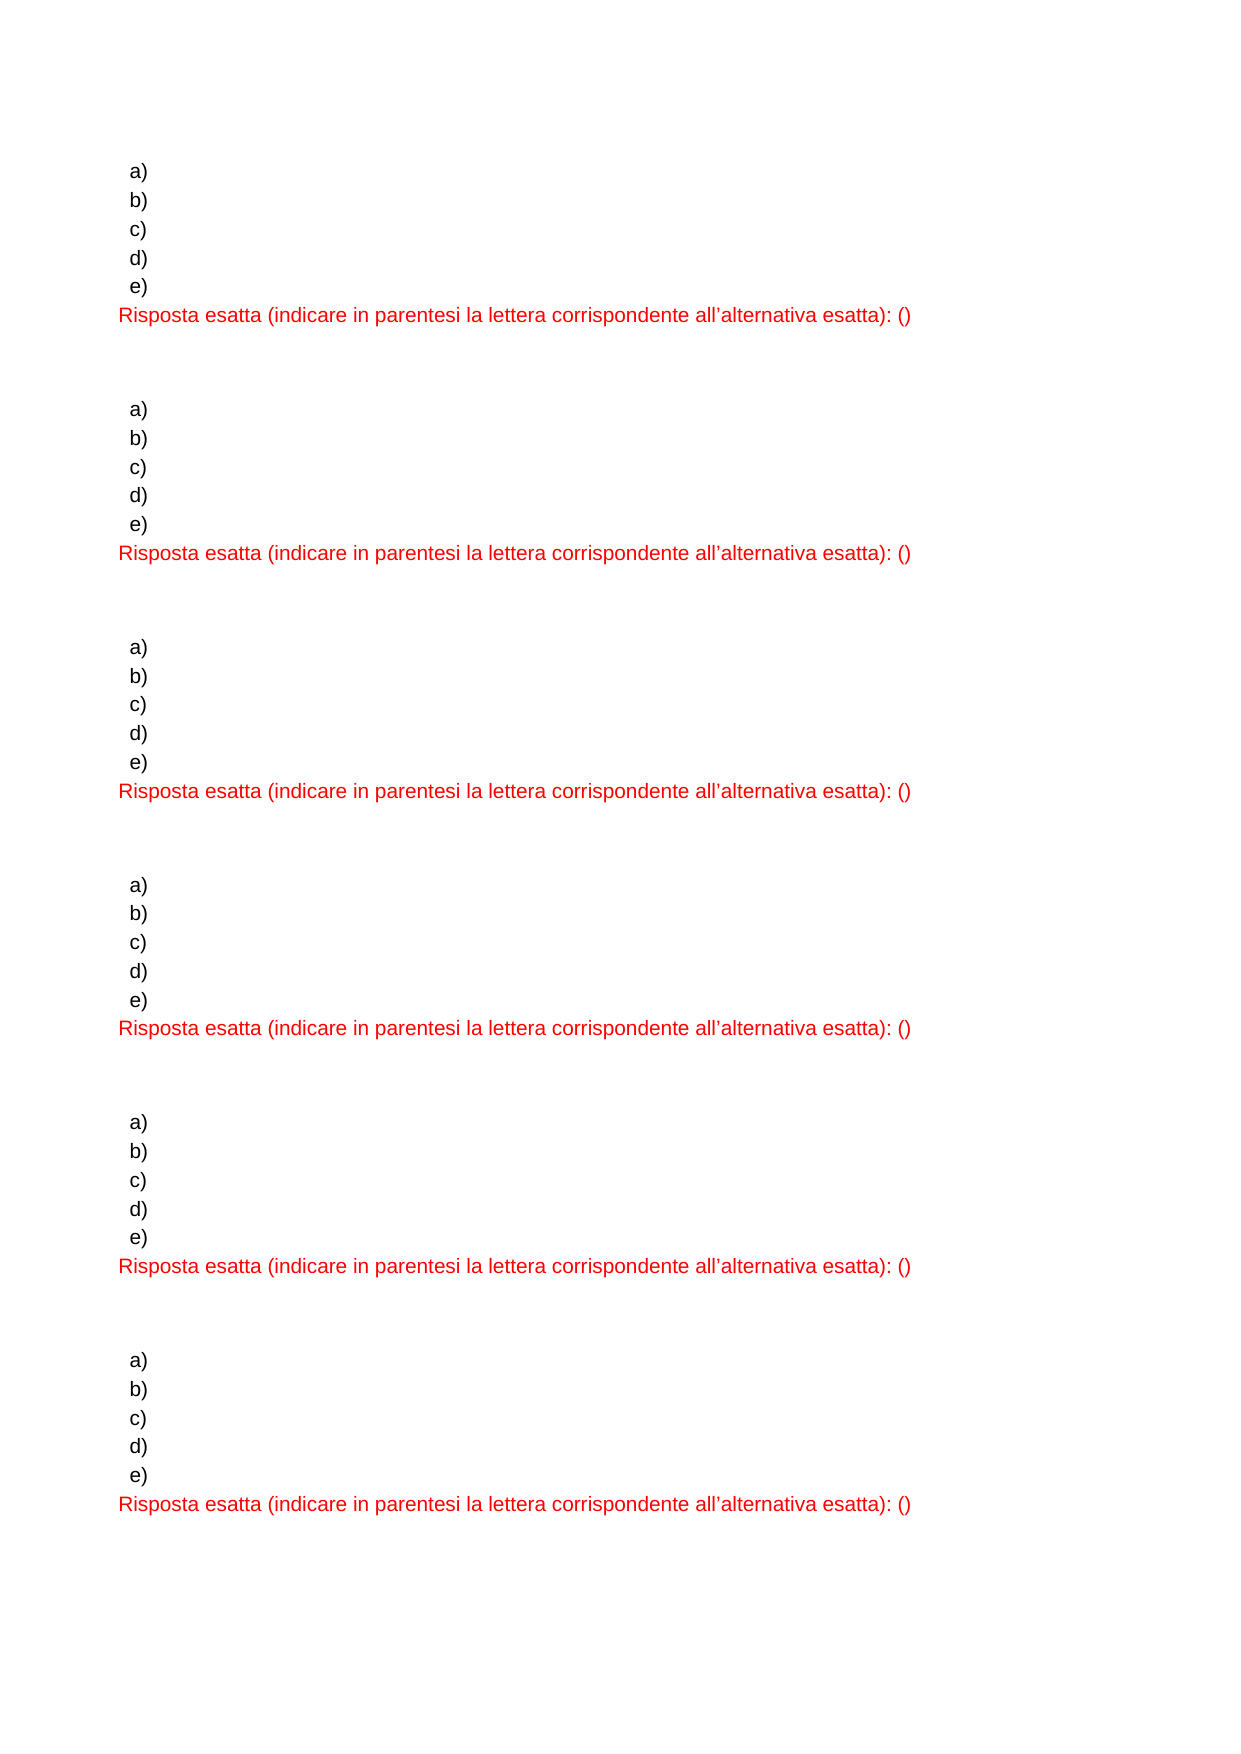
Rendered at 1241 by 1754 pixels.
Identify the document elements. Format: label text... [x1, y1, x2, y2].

table_cell d) [118, 246, 159, 274]
table_cell [56, 188, 118, 217]
table_header [118, 1069, 1142, 1098]
table_cell e) [118, 1225, 159, 1254]
text Risposta esatta (indicare in parentesi la lettera corrispondente all’alternativa esatta): () [118, 303, 1122, 327]
table_cell [159, 664, 1142, 692]
table_cell [56, 1335, 118, 1377]
table_cell d) [118, 721, 159, 750]
table_cell [56, 385, 118, 426]
table_cell [159, 1225, 1142, 1254]
table_cell e) [118, 274, 159, 303]
table_cell [56, 1098, 118, 1139]
text Risposta esatta (indicare in parentesi la lettera corrispondente all’alternativa esatta): () [118, 1254, 1122, 1278]
table_header [118, 831, 1142, 860]
table_cell d) [118, 1196, 159, 1225]
table_cell [56, 426, 118, 454]
table_cell [56, 1377, 118, 1405]
table_cell b) [118, 188, 159, 217]
table_cell [159, 901, 1142, 930]
table_header 6 [56, 1307, 118, 1335]
table_cell [159, 1098, 1142, 1139]
table_cell [56, 1405, 118, 1434]
table_cell [159, 860, 1142, 901]
table_header 5 [56, 1069, 118, 1098]
text Risposta esatta (indicare in parentesi la lettera corrispondente all’alternativa esatta): () [118, 1016, 1122, 1040]
table_cell [56, 664, 118, 692]
table_cell [159, 483, 1142, 512]
table_cell [159, 959, 1142, 987]
table_cell e) [118, 988, 159, 1016]
table_cell [159, 147, 1142, 188]
table_cell [159, 1434, 1142, 1463]
table_cell e) [118, 512, 159, 541]
table_cell [159, 622, 1142, 663]
table_cell [56, 622, 118, 663]
table_cell d) [118, 959, 159, 987]
table_header [118, 594, 1142, 622]
table_cell [56, 274, 118, 303]
table_cell [159, 455, 1142, 483]
table_cell [159, 274, 1142, 303]
table_cell e) [118, 1463, 159, 1492]
table_cell b) [118, 426, 159, 454]
table_cell [56, 959, 118, 987]
table_header 7 [56, 1544, 118, 1573]
table_cell [159, 692, 1142, 721]
table_cell [56, 692, 118, 721]
table_cell [159, 1168, 1142, 1196]
table_cell [159, 930, 1142, 959]
table_cell [159, 721, 1142, 750]
table_cell c) [118, 455, 159, 483]
table_cell b) [118, 1139, 159, 1168]
table_cell [159, 385, 1142, 426]
table_cell a) [118, 385, 159, 426]
table_header 4 [56, 831, 118, 860]
table_cell [56, 217, 118, 246]
table_cell [56, 1139, 118, 1168]
table_cell a) [118, 622, 159, 663]
table_cell [159, 1139, 1142, 1168]
table_cell [56, 512, 118, 541]
table_cell [56, 1434, 118, 1463]
table_cell [159, 1335, 1142, 1377]
table_cell [159, 1405, 1142, 1434]
table_cell c) [118, 692, 159, 721]
table_header 2 [56, 356, 118, 384]
table_cell b) [118, 1377, 159, 1405]
table_cell [56, 930, 118, 959]
table_cell c) [118, 1168, 159, 1196]
table_cell [159, 988, 1142, 1016]
table_header [118, 118, 1142, 147]
table_cell [56, 901, 118, 930]
table_header [118, 1544, 1142, 1573]
text Risposta esatta (indicare in parentesi la lettera corrispondente all’alternativa esatta): () [118, 778, 1122, 802]
table_cell [56, 246, 118, 274]
table_cell [56, 860, 118, 901]
table_cell a) [118, 860, 159, 901]
table_cell a) [118, 1098, 159, 1139]
table_header [118, 1307, 1142, 1335]
table_header 1 [56, 118, 118, 147]
table_cell [56, 750, 118, 778]
table_cell [56, 483, 118, 512]
table_cell [159, 1463, 1142, 1492]
text Risposta esatta (indicare in parentesi la lettera corrispondente all’alternativa esatta): () [118, 1492, 1122, 1516]
table_cell [56, 1225, 118, 1254]
table_cell a) [118, 147, 159, 188]
table_cell c) [118, 930, 159, 959]
table_cell [56, 1196, 118, 1225]
table_cell [159, 217, 1142, 246]
table_header [118, 356, 1142, 384]
table_cell a) [118, 1335, 159, 1377]
table_cell [159, 188, 1142, 217]
table_cell [159, 1196, 1142, 1225]
table_cell c) [118, 1405, 159, 1434]
table_cell b) [118, 664, 159, 692]
table_cell [56, 1168, 118, 1196]
table_cell d) [118, 483, 159, 512]
table_cell [56, 988, 118, 1016]
table_cell [56, 455, 118, 483]
table_cell b) [118, 901, 159, 930]
table_cell [159, 246, 1142, 274]
table_cell c) [118, 217, 159, 246]
text Risposta esatta (indicare in parentesi la lettera corrispondente all’alternativa esatta): () [118, 541, 1122, 565]
table_cell [56, 1463, 118, 1492]
table_cell [56, 147, 118, 188]
table_header 3 [56, 594, 118, 622]
table_cell [159, 512, 1142, 541]
table_cell [159, 750, 1142, 778]
table_cell [56, 721, 118, 750]
table_cell [159, 1377, 1142, 1405]
table_cell [159, 426, 1142, 454]
table_cell d) [118, 1434, 159, 1463]
table_cell e) [118, 750, 159, 778]
